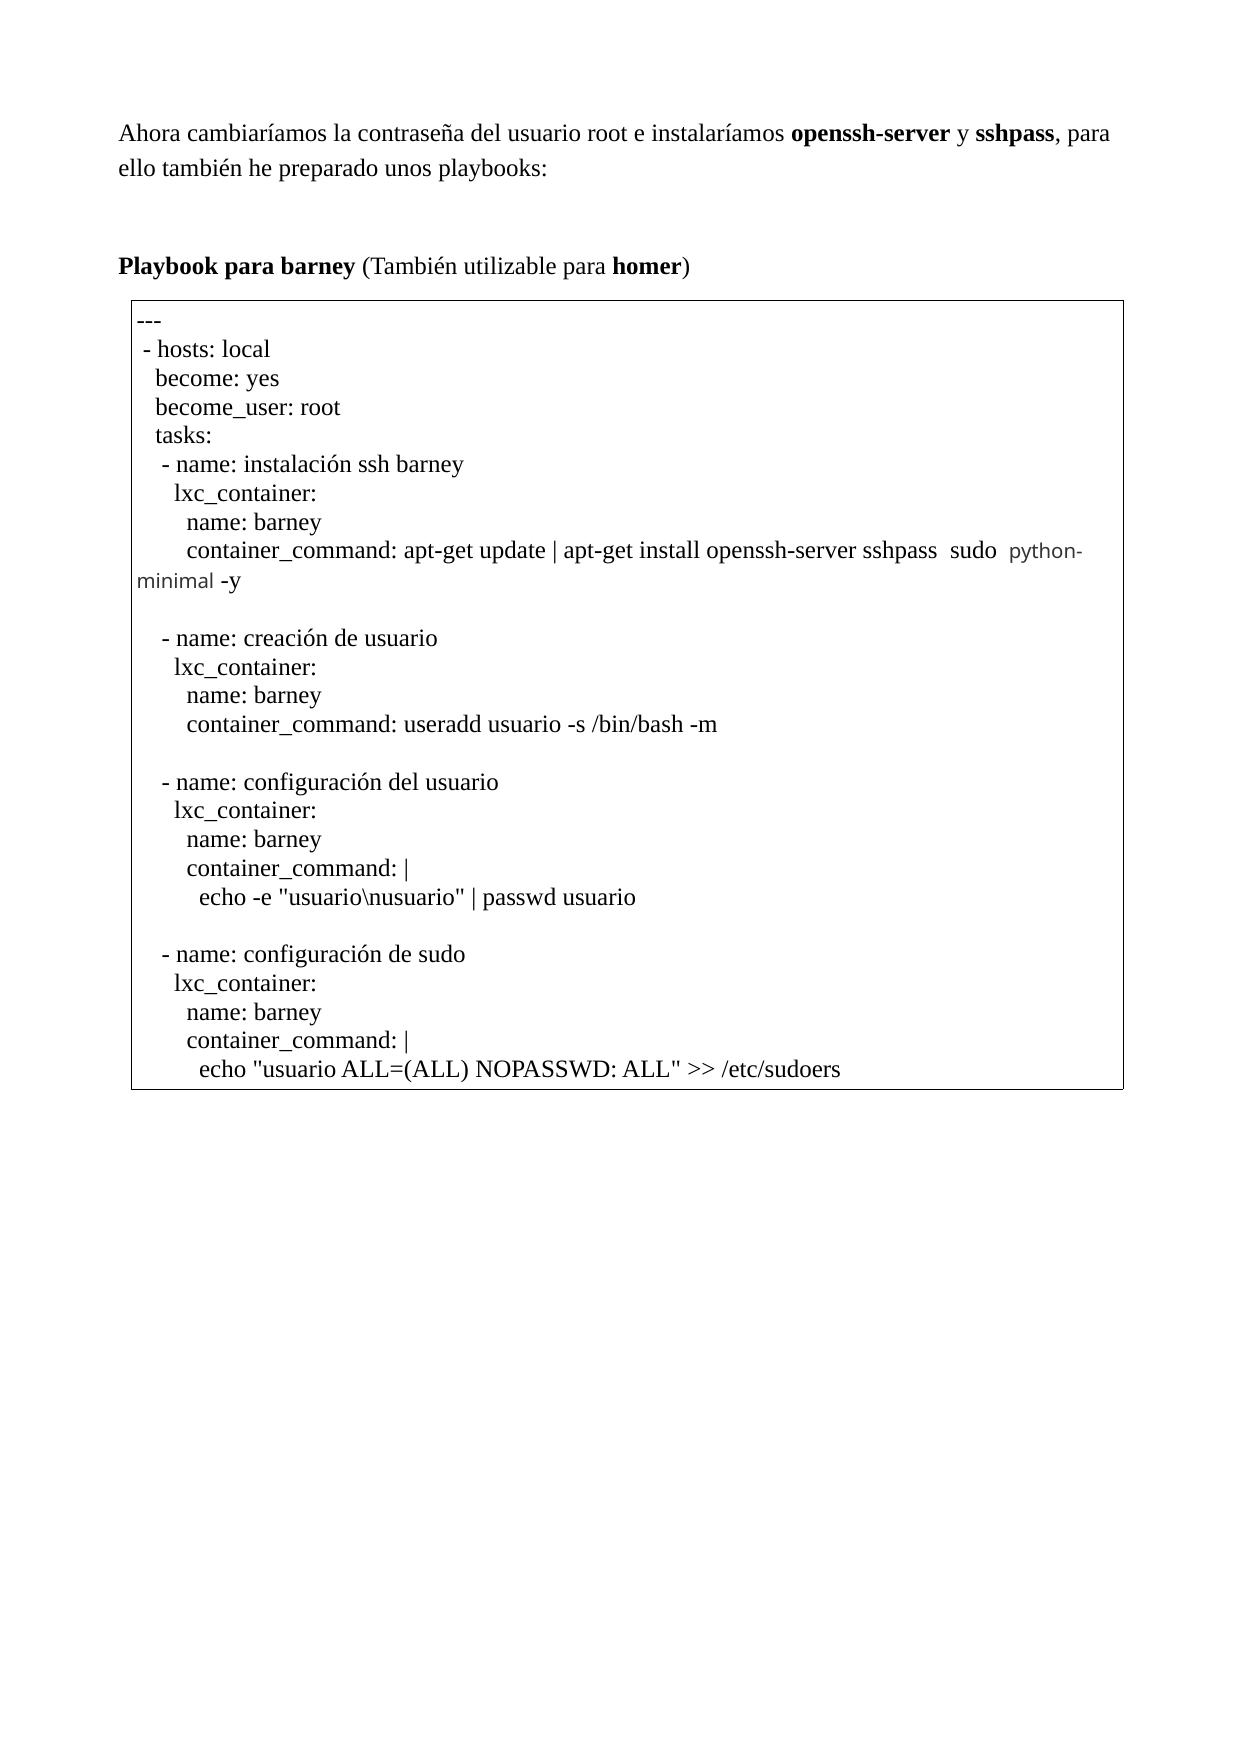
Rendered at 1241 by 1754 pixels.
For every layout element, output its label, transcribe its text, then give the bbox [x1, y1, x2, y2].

text Playbook para barney (También utilizable para homer) [118, 251, 1122, 279]
text Ahora cambiaríamos la contraseña del usuario root e instalaríamos openssh-server y sshpass, para ello también he preparado unos playbooks: [118, 118, 1122, 181]
table_header --- - hosts: local become: yes become_user: root tasks: - name: instalación ssh barney lxc_container: name: barney container_command: apt-get update | apt-get install openssh-server sshpass sudo python-minimal -y - name: creación de usuario lxc_container: name: barney container_command: useradd usuario -s /bin/bash -m - name: configuración del usuario lxc_container: name: barney container_command: | echo -e "usuario\nusuario" | passwd usuario - name: configuración de sudo lxc_container: name: barney container_command: | echo "usuario ALL=(ALL) NOPASSWD: ALL" >> /etc/sudoers [132, 301, 1123, 1089]
